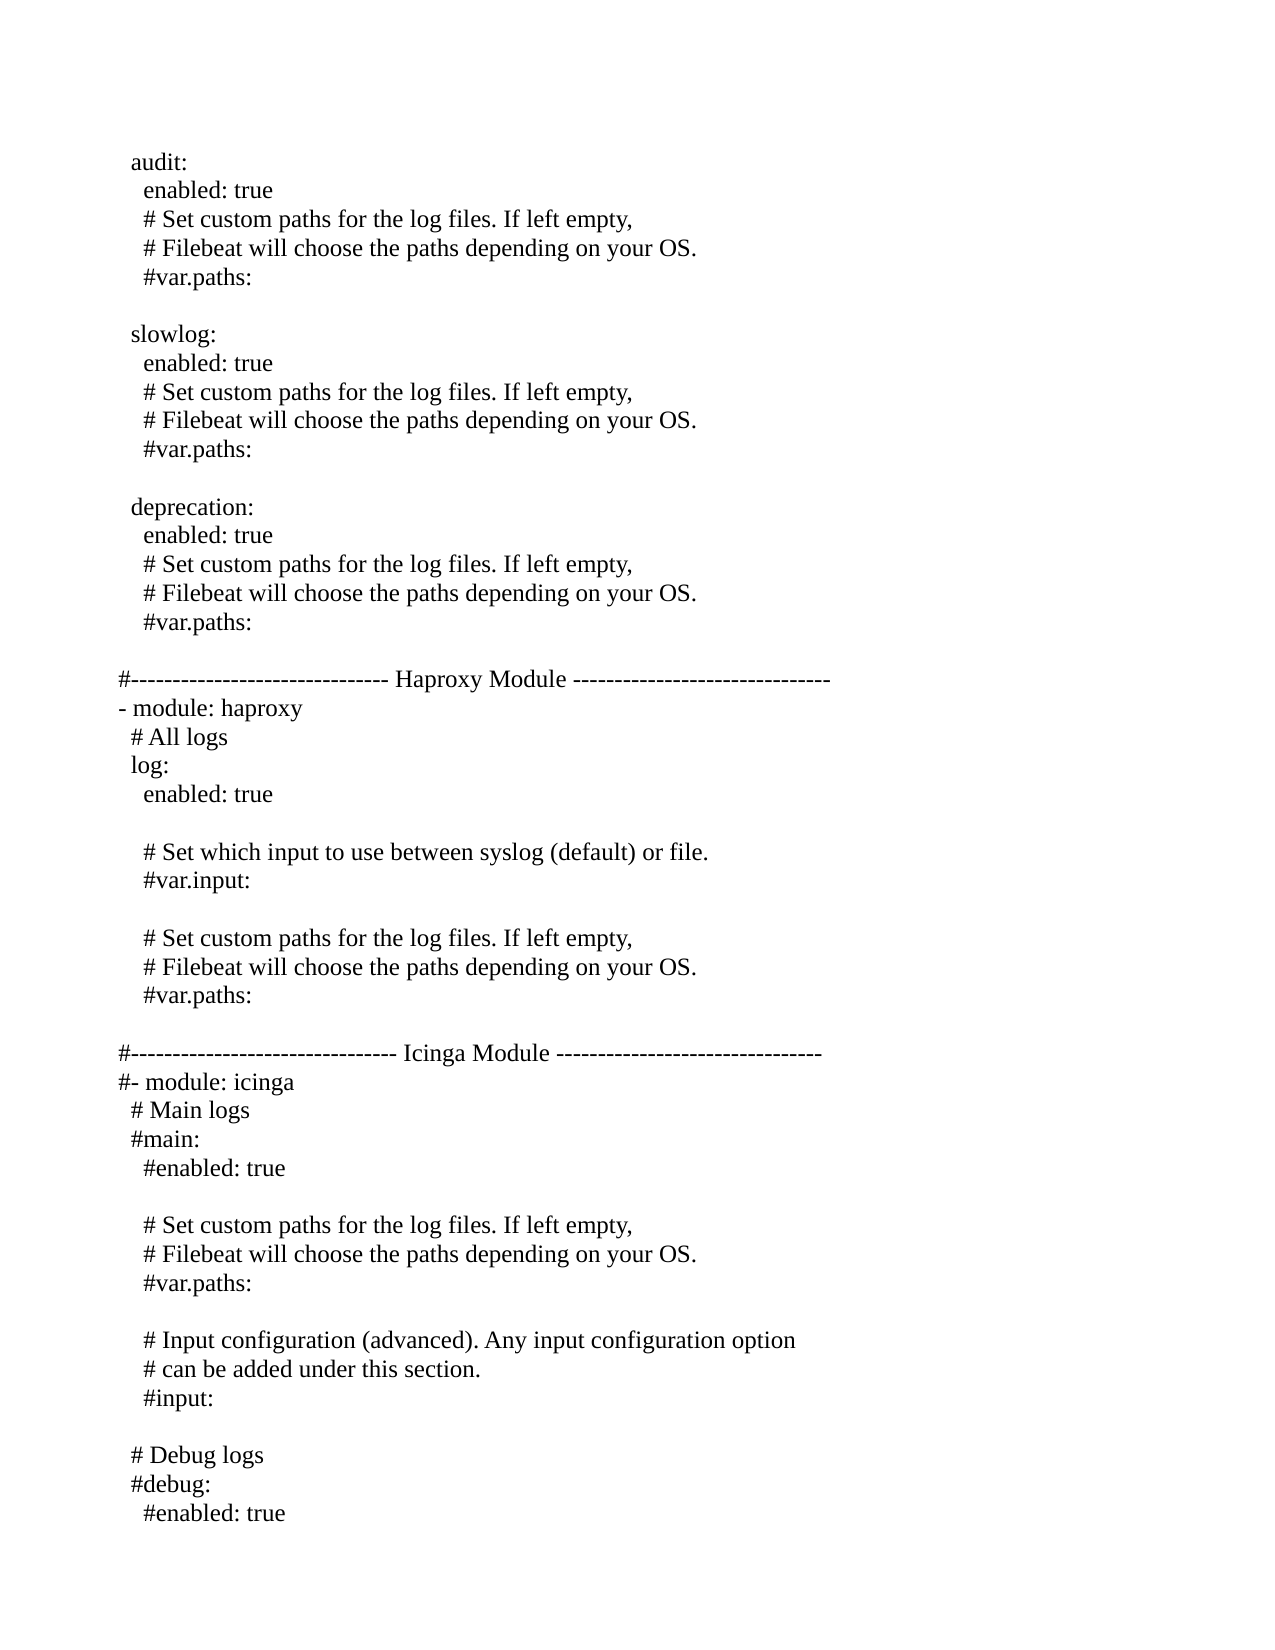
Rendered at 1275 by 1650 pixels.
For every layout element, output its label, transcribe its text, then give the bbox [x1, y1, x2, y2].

text log: [118, 751, 1157, 779]
text #main: [118, 1124, 1157, 1153]
text # Set custom paths for the log files. If left empty, [118, 1211, 1157, 1239]
text # Filebeat will choose the paths depending on your OS. [118, 952, 1157, 981]
text slowlog: [118, 319, 1157, 348]
text # Set which input to use between syslog (default) or file. [118, 837, 1157, 866]
text enabled: true [118, 348, 1157, 377]
text # Main logs [118, 1096, 1157, 1124]
text #var.input: [118, 866, 1157, 894]
text #- module: icinga [118, 1067, 1157, 1096]
text # Input configuration (advanced). Any input configuration option [118, 1326, 1157, 1354]
text # Debug logs [118, 1441, 1157, 1469]
text #var.paths: [118, 607, 1157, 636]
text enabled: true [118, 176, 1157, 204]
text #-------------------------------- Icinga Module -------------------------------- [118, 1038, 1157, 1067]
text #enabled: true [118, 1498, 1157, 1527]
text # Set custom paths for the log files. If left empty, [118, 549, 1157, 578]
text - module: haproxy [118, 693, 1157, 722]
text # Filebeat will choose the paths depending on your OS. [118, 578, 1157, 607]
text audit: [118, 147, 1157, 176]
text #------------------------------- Haproxy Module ------------------------------- [118, 664, 1157, 693]
text #var.paths: [118, 1268, 1157, 1297]
text # Set custom paths for the log files. If left empty, [118, 923, 1157, 952]
text # Set custom paths for the log files. If left empty, [118, 377, 1157, 406]
text # Filebeat will choose the paths depending on your OS. [118, 233, 1157, 262]
text #var.paths: [118, 981, 1157, 1009]
text # can be added under this section. [118, 1354, 1157, 1383]
text # Filebeat will choose the paths depending on your OS. [118, 406, 1157, 434]
text #var.paths: [118, 262, 1157, 291]
text #input: [118, 1383, 1157, 1412]
text # All logs [118, 722, 1157, 751]
text # Set custom paths for the log files. If left empty, [118, 204, 1157, 233]
text enabled: true [118, 779, 1157, 808]
text #enabled: true [118, 1153, 1157, 1182]
text # Filebeat will choose the paths depending on your OS. [118, 1239, 1157, 1268]
text #debug: [118, 1469, 1157, 1498]
text #var.paths: [118, 434, 1157, 463]
text enabled: true [118, 521, 1157, 549]
text deprecation: [118, 492, 1157, 521]
